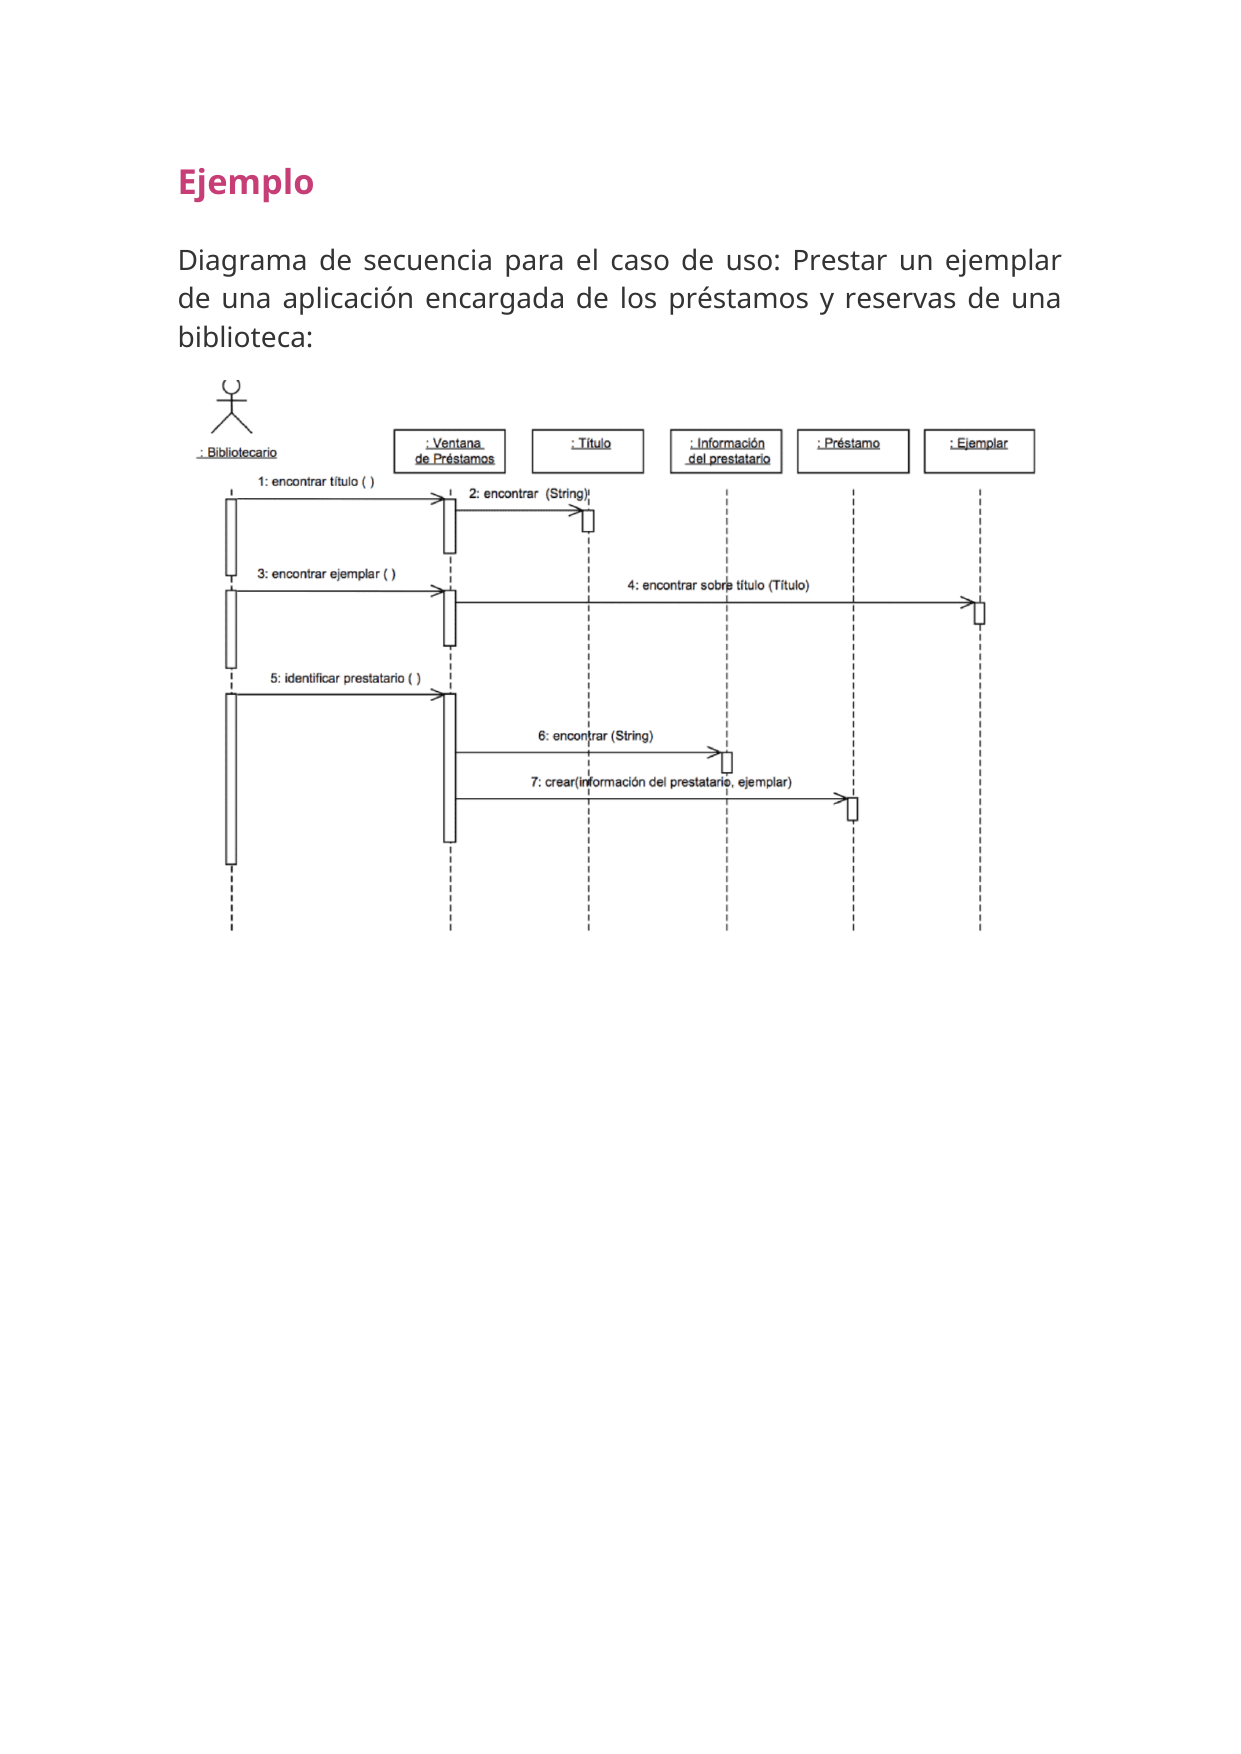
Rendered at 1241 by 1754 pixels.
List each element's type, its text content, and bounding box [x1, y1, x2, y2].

subtitle Ejemplo [177, 158, 1063, 205]
text Diagrama de secuencia para el caso de uso: Prestar un ejemplar de una aplicación encargada de los préstamos y reservas de una biblioteca: [177, 240, 1063, 355]
